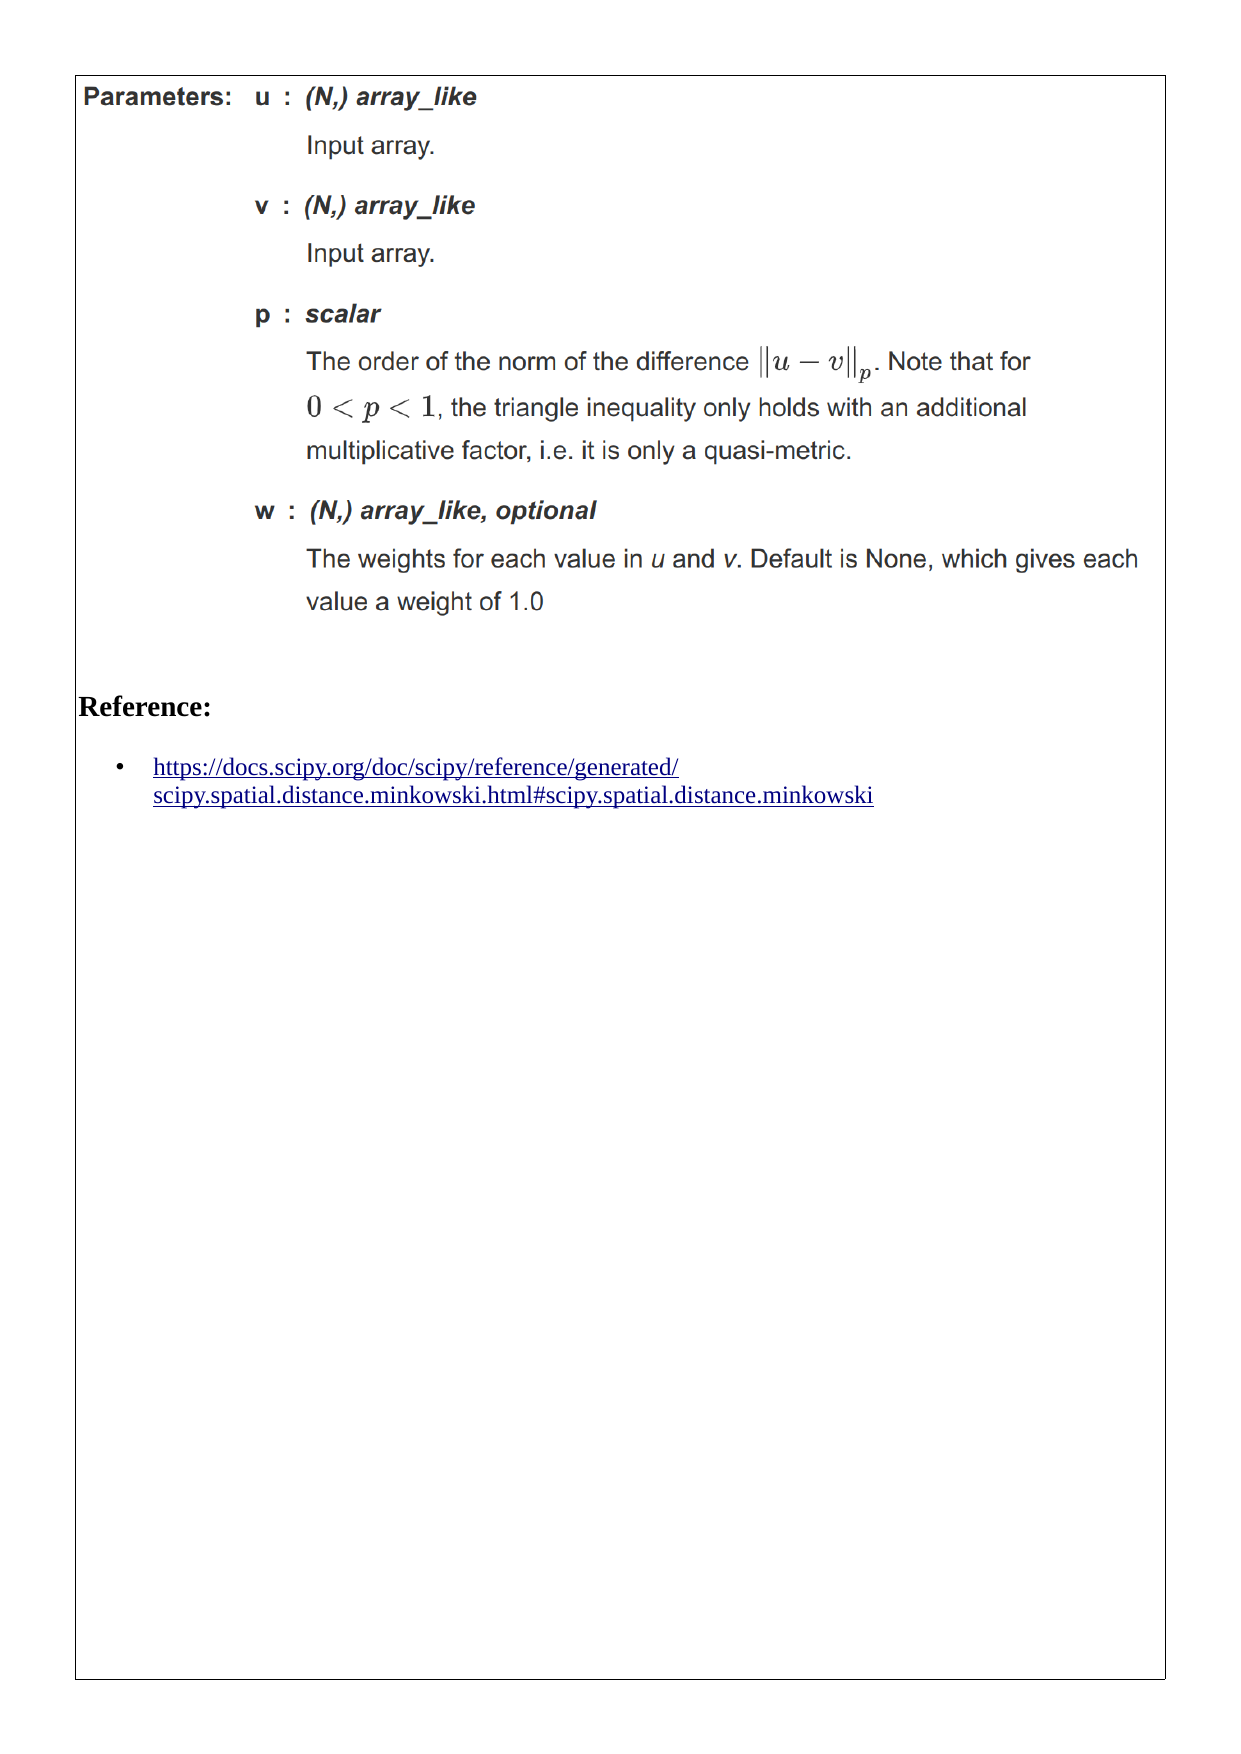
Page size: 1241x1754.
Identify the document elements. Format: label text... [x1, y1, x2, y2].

picture [78, 78, 1163, 623]
text Reference: [78, 689, 1162, 723]
list https://docs.scipy.org/doc/scipy/reference/generated/scipy.spatial.distance.minkowski.html#scipy.spatial.distance.minkowski [116, 752, 1162, 809]
